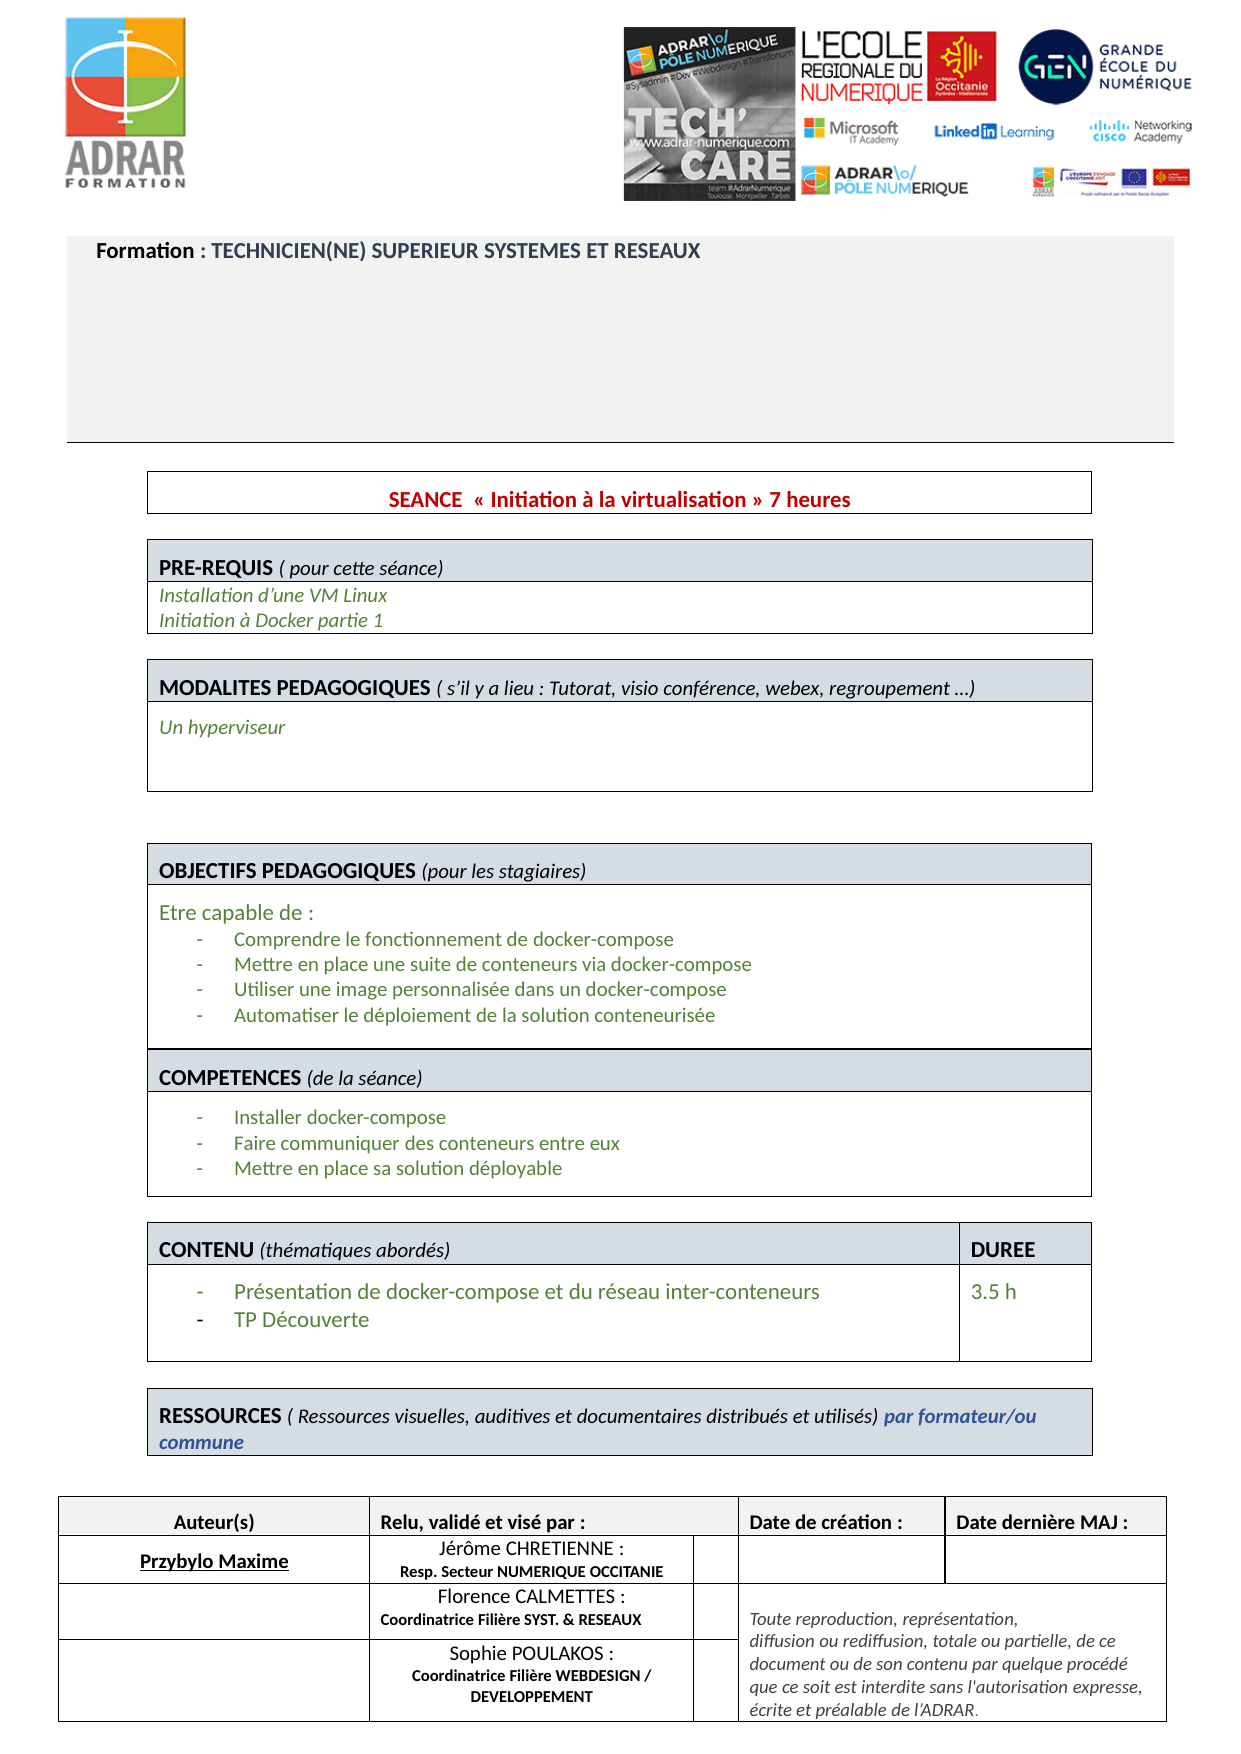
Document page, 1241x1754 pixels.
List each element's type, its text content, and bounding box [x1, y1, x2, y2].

table_cell Etre capable de : Comprendre le fonctionnement de docker-compose Mettre en place une suite de conteneurs via docker-compose Utiliser une image personnalisée dans un docker-compose Automatiser le déploiement de la solution conteneurisée [148, 885, 1091, 1048]
picture [623, 27, 1196, 201]
table_header SEANCE « Initiation à la virtualisation » 7 heures [148, 472, 1091, 513]
table_header OBJECTIFS PEDAGOGIQUES (pour les stagiaires) [148, 844, 1091, 884]
picture [64, 15, 187, 190]
table_header MODALITES PEDAGOGIQUES ( s’il y a lieu : Tutorat, visio conférence, webex, regroupement …) [148, 660, 1092, 701]
table_header PRE-REQUIS ( pour cette séance) [148, 540, 1092, 581]
table_cell Présentation de docker-compose et du réseau inter-conteneurs TP Découverte [148, 1265, 959, 1361]
table_header COMPETENCES (de la séance) [148, 1050, 1091, 1091]
table_cell 3.5 h [960, 1265, 1091, 1361]
table_header DUREE [960, 1223, 1091, 1264]
table_cell Un hyperviseur [148, 702, 1092, 791]
table_cell Installation d’une VM Linux Initiation à Docker partie 1 [148, 582, 1092, 633]
table_cell Installer docker-compose Faire communiquer des conteneurs entre eux Mettre en place sa solution déployable [148, 1092, 1091, 1196]
table_header CONTENU (thématiques abordés) [148, 1223, 959, 1264]
table_header RESSOURCES ( Ressources visuelles, auditives et documentaires distribués et utilisés) par formateur/ou commune [148, 1389, 1092, 1455]
